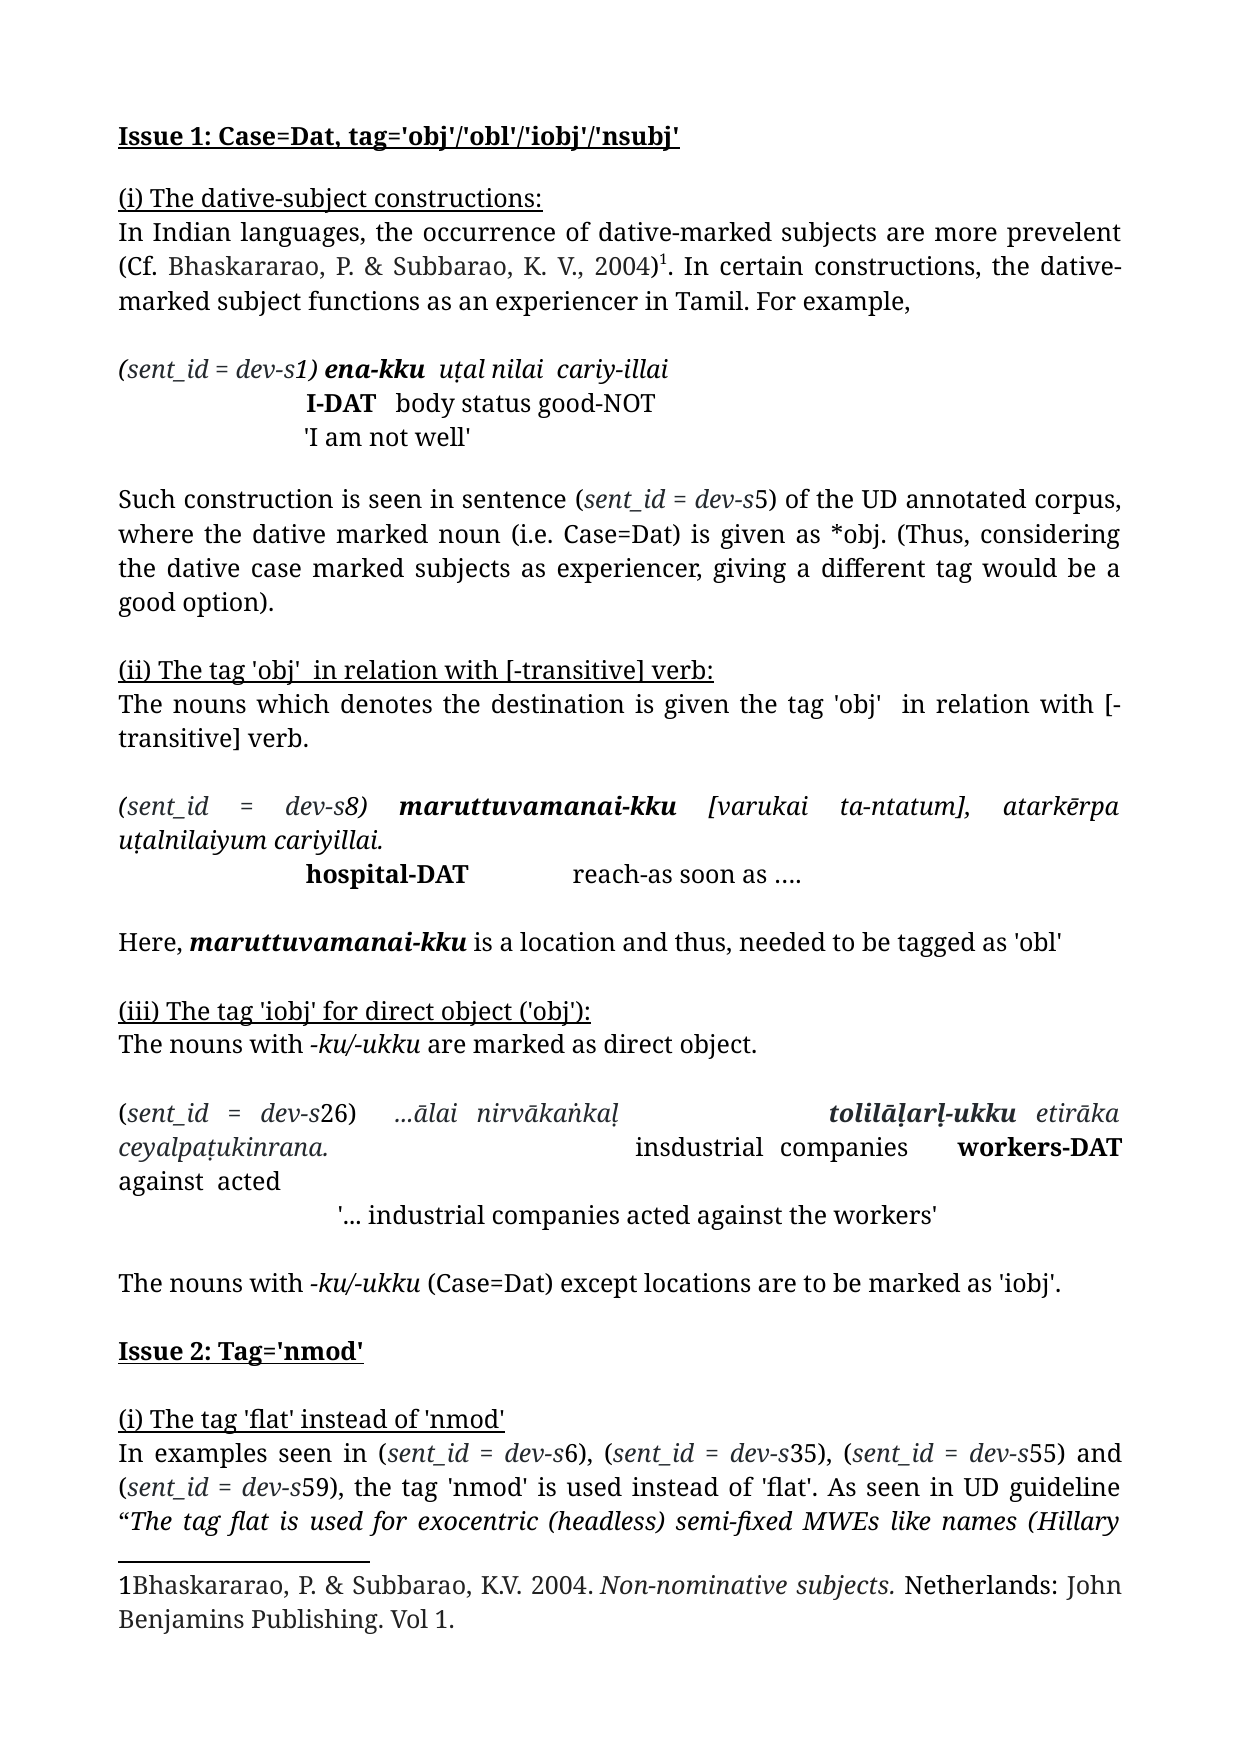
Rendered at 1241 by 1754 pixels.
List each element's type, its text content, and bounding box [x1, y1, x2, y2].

list '... industrial companies acted against the workers' [118, 1197, 1122, 1232]
list The nouns with -ku/-ukku (Case=Dat) except locations are to be marked as 'iobj'. [118, 1266, 1122, 1300]
list (i) The dative-subject constructions: [118, 181, 1122, 215]
list (sent_id = dev-s8) maruttuvamanai-kku [varukai ta-ntatum], atarkērpa uṭalnilaiyum cariyillai. [118, 789, 1122, 857]
list Issue 2: Tag='nmod' [118, 1334, 1122, 1368]
list In examples seen in (sent_id = dev-s6), (sent_id = dev-s35), (sent_id = dev-s55) and (sent_id = dev-s59), the tag 'nmod' is used instead of 'flat'. As seen in UD guideline “The tag flat is used for exocentric (headless) semi-fixed MWEs like names (Hillary [118, 1436, 1122, 1538]
list (iii) The tag 'iobj' for direct object ('obj'): [118, 993, 1122, 1027]
list (ii) The tag 'obj' in relation with [-transitive] verb: [118, 652, 1122, 687]
list (sent_id = dev-s1) ena-kku uṭal nilai cariy-illai [118, 351, 1122, 385]
text Issue 1: Case=Dat, tag='obj'/'obl'/'iobj'/'nsubj' [118, 118, 1122, 152]
list The nouns with -ku/-ukku are marked as direct object. [118, 1027, 1122, 1061]
list (sent_id = dev-s26) ...ālai nirvākaṅkaḷ tolilāḷarḷ-ukku etirāka ceyalpaṭukinrana. insdustrial companies workers-DAT against acted [118, 1095, 1122, 1197]
list (i) The tag 'flat' instead of 'nmod' [118, 1402, 1122, 1436]
list The nouns which denotes the destination is given the tag 'obj' in relation with [-transitive] verb. [118, 687, 1122, 755]
list Bhaskararao, P. & Subbarao, K.V. 2004. Non-nominative subjects. Netherlands: John Benjamins Publishing. Vol 1. [118, 1568, 1122, 1636]
list Such construction is seen in sentence (sent_id = dev-s5) of the UD annotated corpus, where the dative marked noun (i.e. Case=Dat) is given as *obj. (Thus, considering the dative case marked subjects as experiencer, giving a different tag would be a good option). [118, 482, 1122, 618]
list Here, maruttuvamanai-kku is a location and thus, needed to be tagged as 'obl' [118, 925, 1122, 959]
list hospital-DAT reach-as soon as …. [268, 857, 1122, 891]
list I-DAT body status good-NOT [156, 385, 1122, 419]
list In Indian languages, the occurrence of dative-marked subjects are more prevelent (Cf. Bhaskararao, P. & Subbarao, K. V., 2004). In certain constructions, the dative-marked subject functions as an experiencer in Tamil. For example, [118, 215, 1122, 317]
list 'I am not well' [156, 419, 1122, 453]
